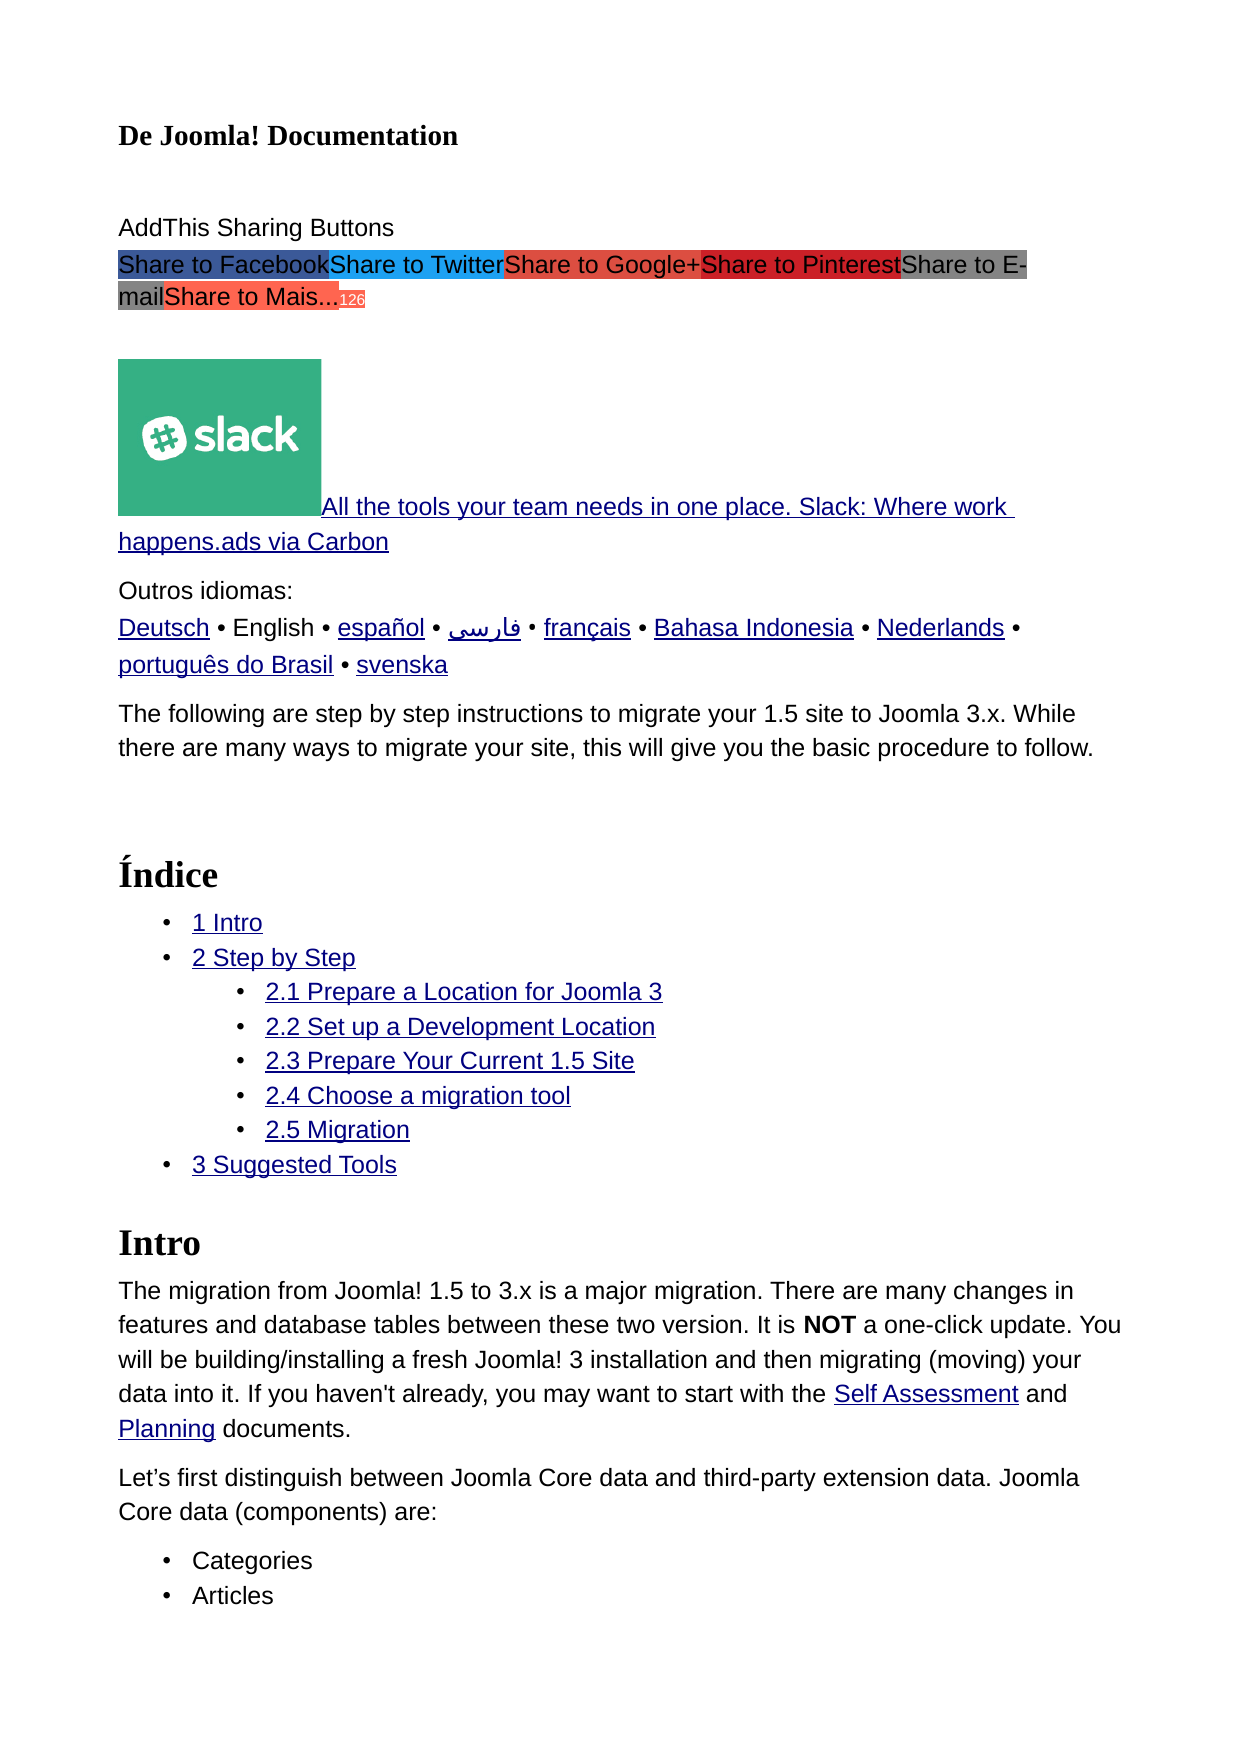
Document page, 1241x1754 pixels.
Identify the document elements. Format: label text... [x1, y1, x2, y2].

text The following are step by step instructions to migrate your 1.5 site to Joomla 3.x. While there are many ways to migrate your site, this will give you the basic procedure to follow. [118, 699, 1122, 762]
text Outros idiomas: [118, 576, 1122, 604]
text AddThis Sharing Buttons [118, 213, 1122, 242]
list 2.2 Set up a Development Location [236, 1012, 1122, 1041]
picture [118, 359, 322, 516]
text Let’s first distinguish between Joomla Core data and third-party extension data. Joomla Core data (components) are: [118, 1463, 1122, 1526]
text Share to FacebookShare to TwitterShare to Google+Share to PinterestShare to E-mailShare to Mais...126 [118, 248, 1122, 310]
list 2.5 Migration [236, 1116, 1122, 1144]
subtitle Intro [118, 1220, 1122, 1263]
text All the tools your team needs in one place. Slack: Where work happens.ads via Carbon [118, 359, 1122, 555]
list Articles [162, 1581, 1122, 1610]
list 3 Suggested Tools [162, 1150, 1122, 1179]
subtitle Índice [118, 852, 1122, 896]
list 2 Step by Step [162, 943, 1122, 971]
text The migration from Joomla! 1.5 to 3.x is a major migration. There are many changes in features and database tables between these two version. It is NOT a one-click update. You will be building/installing a fresh Joomla! 3 installation and then migrating (moving) your data into it. If you haven't already, you may want to start with the Self Assessment and Planning documents. [118, 1276, 1122, 1442]
list 2.4 Choose a migration tool [236, 1081, 1122, 1110]
list 1 Intro [162, 908, 1122, 937]
list Categories [162, 1546, 1122, 1575]
list 2.1 Prepare a Location for Joomla 3 [236, 977, 1122, 1006]
list 2.3 Prepare Your Current 1.5 Site [236, 1046, 1122, 1075]
subtitle De Joomla! Documentation [118, 118, 1122, 152]
text Deutsch • ‎English • ‎español • ‎فارسی • ‎français • ‎Bahasa Indonesia • ‎Nederlands • ‎português do Brasil • ‎svenska [118, 610, 1122, 679]
